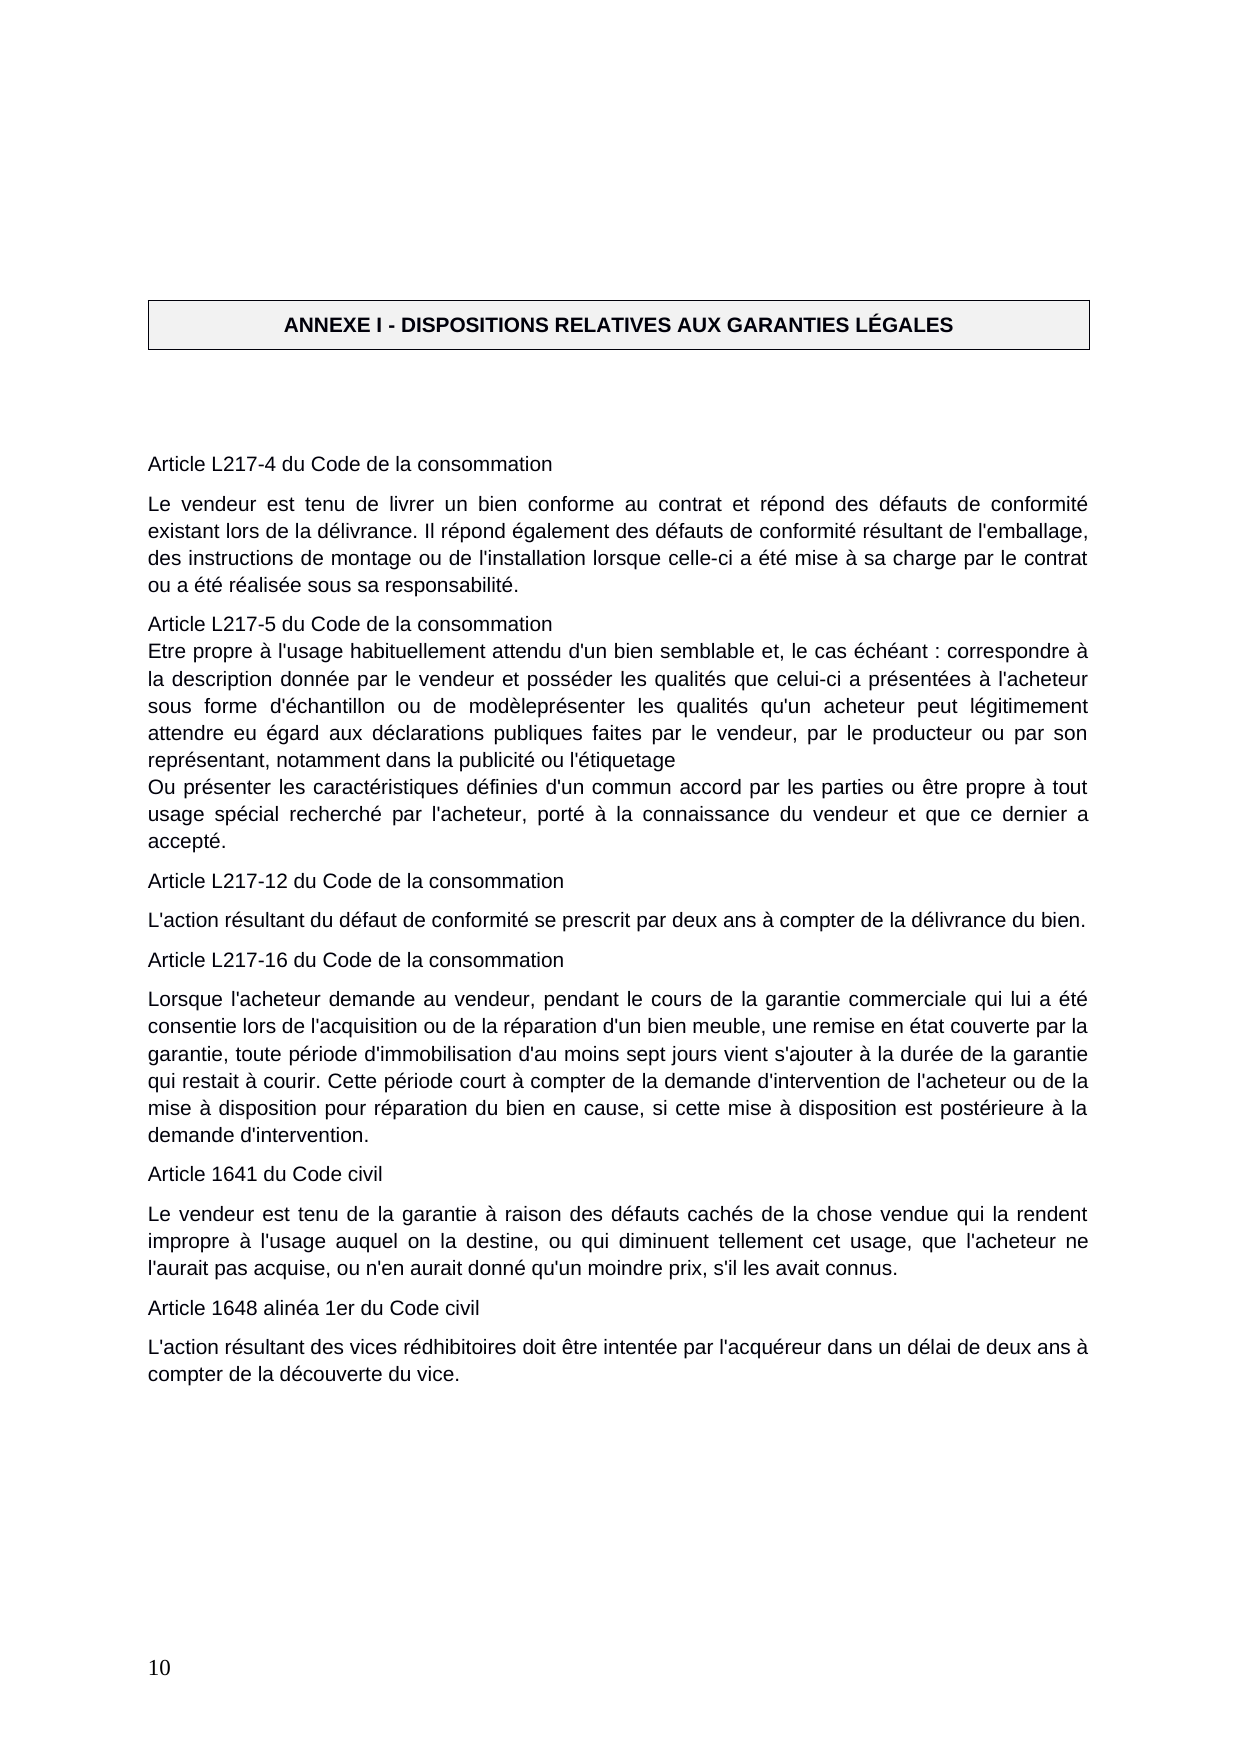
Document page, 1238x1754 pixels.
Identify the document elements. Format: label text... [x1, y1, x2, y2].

text Etre propre à l'usage habituellement attendu d'un bien semblable et, le cas échéant : correspondre à la description donnée par le vendeur et posséder les qualités que celui-ci a présentées à l'acheteur sous forme d'échantillon ou de modèleprésenter les qualités qu'un acheteur peut légitimement attendre eu égard aux déclarations publiques faites par le vendeur, par le producteur ou par son représentant, notamment dans la publicité ou l'étiquetage [148, 637, 1090, 773]
text Article L217-16 du Code de la consommation [148, 946, 1090, 973]
text ANNEXE I - Dispositions relatives aux garanties légales [149, 301, 1089, 349]
text Article 1648 alinéa 1er du Code civil [148, 1293, 1090, 1321]
text Article L217-5 du Code de la consommation [148, 610, 1090, 637]
text L'action résultant du défaut de conformité se prescrit par deux ans à compter de la délivrance du bien. [148, 906, 1090, 933]
text Article L217-12 du Code de la consommation [148, 866, 1090, 893]
text Article 1641 du Code civil [148, 1160, 1090, 1187]
text Ou présenter les caractéristiques définies d'un commun accord par les parties ou être propre à tout usage spécial recherché par l'acheteur, porté à la connaissance du vendeur et que ce dernier a accepté. [148, 773, 1090, 854]
text Le vendeur est tenu de la garantie à raison des défauts cachés de la chose vendue qui la rendent impropre à l'usage auquel on la destine, ou qui diminuent tellement cet usage, que l'acheteur ne l'aurait pas acquise, ou n'en aurait donné qu'un moindre prix, s'il les avait connus. [148, 1200, 1090, 1281]
text Article L217-4 du Code de la consommation [148, 450, 1090, 477]
text Le vendeur est tenu de livrer un bien conforme au contrat et répond des défauts de conformité existant lors de la délivrance. Il répond également des défauts de conformité résultant de l'emballage, des instructions de montage ou de l'installation lorsque celle-ci a été mise à sa charge par le contrat ou a été réalisée sous sa responsabilité. [148, 489, 1090, 598]
text Lorsque l'acheteur demande au vendeur, pendant le cours de la garantie commerciale qui lui a été consentie lors de l'acquisition ou de la réparation d'un bien meuble, une remise en état couverte par la garantie, toute période d'immobilisation d'au moins sept jours vient s'ajouter à la durée de la garantie qui restait à courir. Cette période court à compter de la demande d'intervention de l'acheteur ou de la mise à disposition pour réparation du bien en cause, si cette mise à disposition est postérieure à la demande d'intervention. [148, 985, 1090, 1148]
text L'action résultant des vices rédhibitoires doit être intentée par l'acquéreur dans un délai de deux ans à compter de la découverte du vice. [148, 1333, 1090, 1387]
